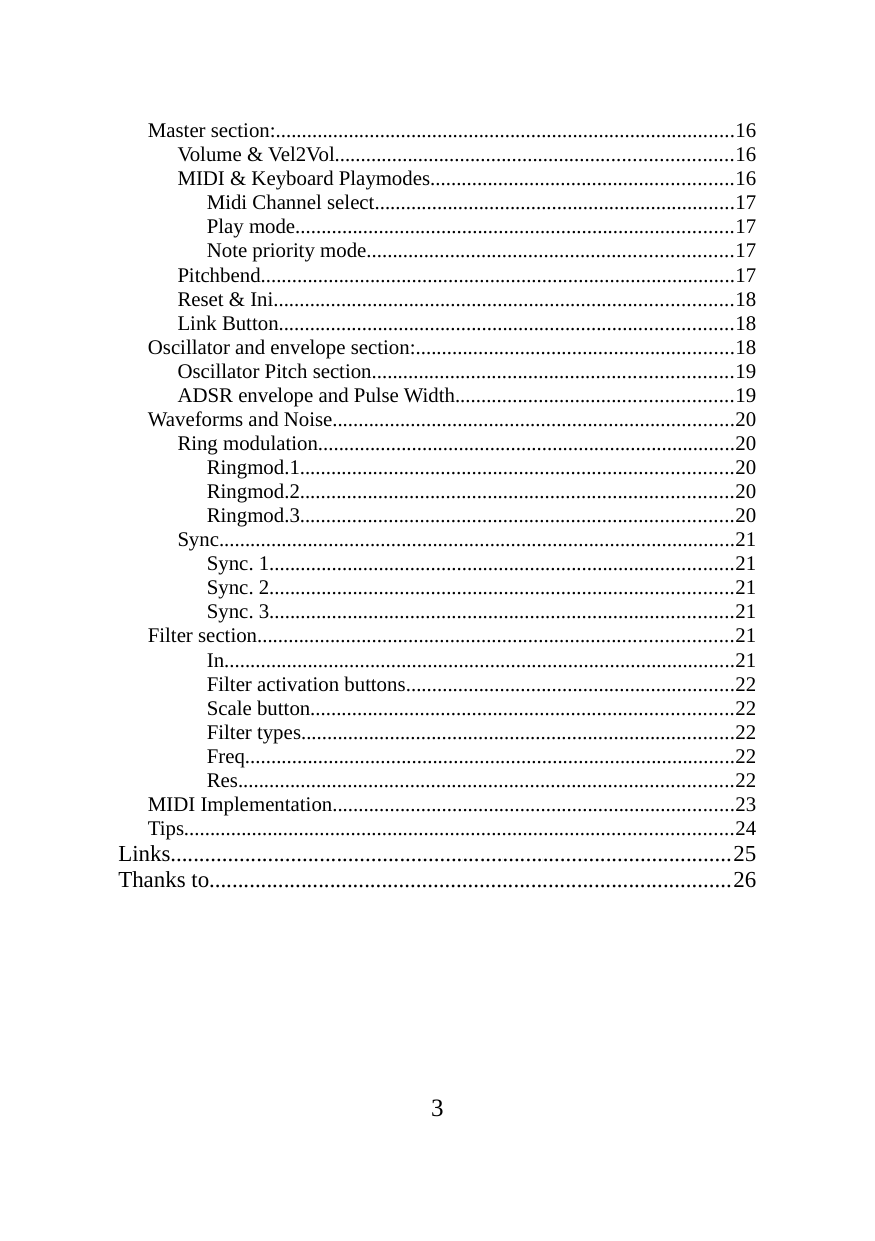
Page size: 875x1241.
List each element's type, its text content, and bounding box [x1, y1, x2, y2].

text Sync. 3 21 [207, 599, 756, 623]
text ADSR envelope and Pulse Width 19 [177, 383, 756, 407]
text Volume & Vel2Vol 16 [177, 142, 756, 166]
text Ringmod.2 20 [207, 479, 756, 503]
text MIDI & Keyboard Playmodes 16 [177, 166, 756, 190]
text Thanks to 26 [118, 866, 756, 893]
text Midi Channel select 17 [207, 190, 756, 214]
text Ringmod.3 20 [207, 503, 756, 527]
text Freq. 22 [207, 744, 756, 768]
text Sync. 1 21 [207, 551, 756, 575]
text Ring modulation 20 [177, 431, 756, 455]
text Sync. 2 21 [207, 575, 756, 599]
text MIDI Implementation 23 [148, 792, 756, 816]
text Master section: 16 [148, 118, 756, 142]
text Link Button 18 [177, 311, 756, 335]
text Pitchbend 17 [177, 262, 756, 287]
text Scale button 22 [207, 696, 756, 720]
text Res. 22 [207, 768, 756, 792]
text Waveforms and Noise 20 [148, 407, 756, 431]
text Oscillator Pitch section 19 [177, 359, 756, 383]
text Sync. 21 [177, 527, 756, 551]
text Reset & Ini 18 [177, 287, 756, 311]
text Tips 24 [148, 816, 756, 840]
text Oscillator and envelope section: 18 [148, 335, 756, 359]
text Links 25 [118, 840, 756, 866]
text Filter activation buttons 22 [207, 672, 756, 696]
text Note priority mode 17 [207, 238, 756, 262]
text In 21 [207, 647, 756, 672]
text Play mode 17 [207, 214, 756, 238]
text Filter types 22 [207, 720, 756, 744]
text Filter section 21 [148, 623, 756, 647]
text Ringmod.1 20 [207, 455, 756, 479]
